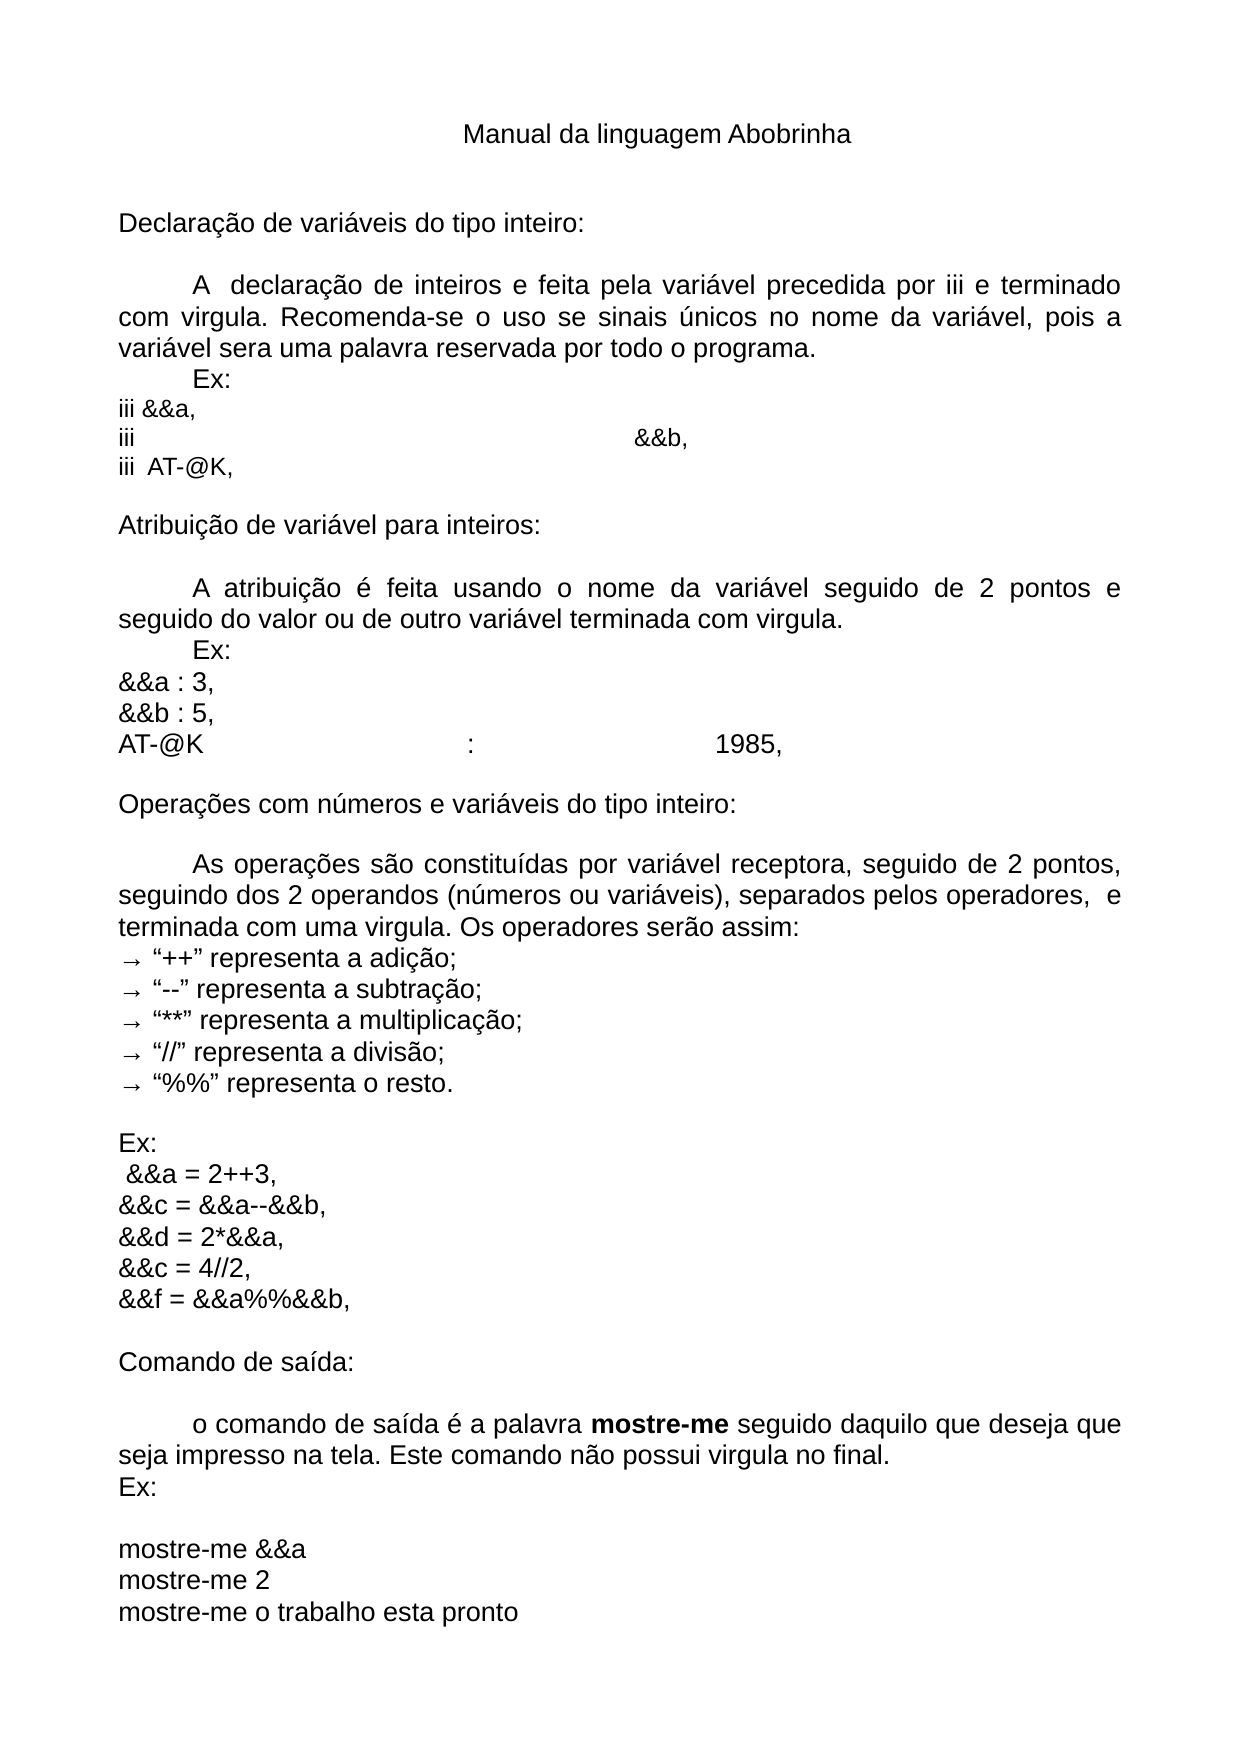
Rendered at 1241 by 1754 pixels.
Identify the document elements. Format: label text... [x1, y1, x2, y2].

text → “++” representa a adição; [118, 942, 1122, 973]
text Atribuição de variável para inteiros: [118, 509, 1122, 541]
text mostre-me &&a [118, 1533, 1122, 1564]
text mostre-me o trabalho esta pronto [118, 1596, 1122, 1627]
text iii AT-@K, [118, 452, 1122, 481]
text Comando de saída: [118, 1346, 1122, 1377]
text → “//” representa a divisão; [118, 1036, 1122, 1067]
text Ex: [118, 1127, 1122, 1158]
text AT-@K : 1985, [118, 728, 1122, 759]
text &&a : 3, [118, 666, 1122, 697]
text mostre-me 2 [118, 1564, 1122, 1596]
text Ex: [118, 634, 1122, 666]
text &&d = 2*&&a, [118, 1221, 1122, 1252]
text A declaração de inteiros e feita pela variável precedida por iii e terminado com virgula. Recomenda-se o uso se sinais únicos no nome da variável, pois a variável sera uma palavra reservada por todo o programa. [118, 269, 1122, 363]
text A atribuição é feita usando o nome da variável seguido de 2 pontos e seguido do valor ou de outro variável terminada com virgula. [118, 572, 1122, 634]
text Manual da linguagem Abobrinha [118, 118, 1122, 149]
text As operações são constituídas por variável receptora, seguido de 2 pontos, seguindo dos 2 operandos (números ou variáveis), separados pelos operadores, e terminada com uma virgula. Os operadores serão assim: [118, 848, 1122, 942]
text → “**” representa a multiplicação; [118, 1004, 1122, 1036]
text &&c = 4//2, [118, 1252, 1122, 1283]
text Declaração de variáveis do tipo inteiro: [118, 207, 1122, 238]
text Ex: [118, 1471, 1122, 1502]
text &&b : 5, [118, 697, 1122, 728]
text &&c = &&a--&&b, [118, 1189, 1122, 1221]
text Ex: [118, 363, 1122, 394]
text → “--” representa a subtração; [118, 973, 1122, 1004]
text &&a = 2++3, [118, 1158, 1122, 1189]
text iii &&a, [118, 394, 1122, 423]
text &&f = &&a%%&&b, [118, 1283, 1122, 1314]
text iii &&b, [118, 423, 1122, 452]
text → “%%” representa o resto. [118, 1067, 1122, 1098]
text o comando de saída é a palavra mostre-me seguido daquilo que deseja que seja impresso na tela. Este comando não possui virgula no final. [118, 1408, 1122, 1471]
text Operações com números e variáveis do tipo inteiro: [118, 788, 1122, 819]
